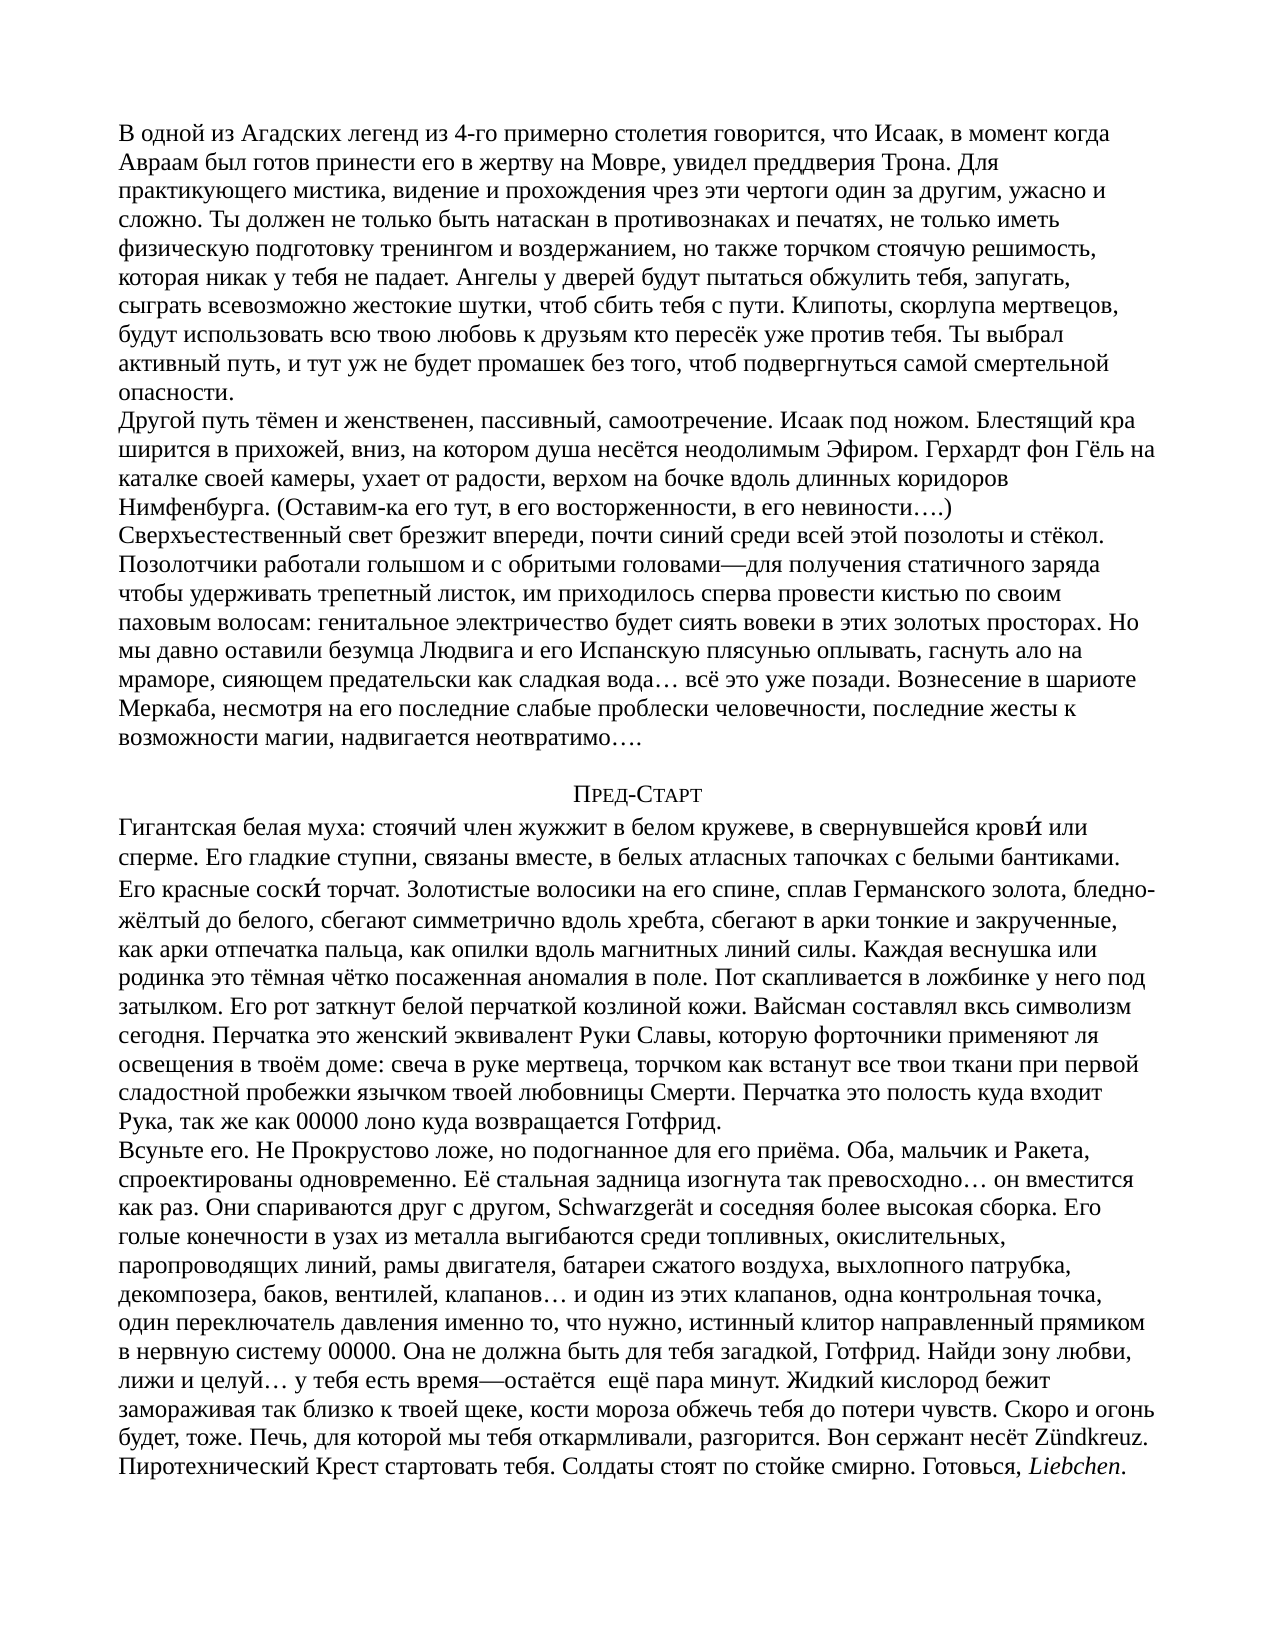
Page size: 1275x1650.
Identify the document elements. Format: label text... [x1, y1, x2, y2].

text Другой путь тёмен и женственен, пассивный, самоотречение. Исаак под ножом. Блестящий кра ширится в прихожей, вниз, на котором душа несётся неодолимым Эфиром. Герхардт фон Гёль на каталке своей камеры, ухает от радости, верхом на бочке вдоль длинных коридоров Нимфенбурга. (Оставим-ка его тут, в его восторженности, в его невиности….) Сверхъестественный свет брезжит впереди, почти синий среди всей этой позолоты и стёкол. Позолотчики работали голышом и с обритыми головами—для получения статичного заряда чтобы удерживать трепетный листок, им приходилось сперва провести кистью по своим паховым волосам: генитальное электричество будет сиять вовеки в этих золотых просторах. Но мы давно оставили безумца Людвига и его Испанскую плясунью оплывать, гаснуть ало на мраморе, сияющем предательски как сладкая вода… всё это уже позади. Вознесение в шариоте Меркаба, несмотря на его последние слабые проблески человечности, последние жесты к возможности магии, надвигается неотвратимо…. [118, 406, 1157, 751]
text Всуньте его. Не Прокрустово ложе, но подогнанное для его приёма. Оба, мальчик и Ракета, спроектированы одновременно. Её стальная задница изогнута так превосходно… он вместится как раз. Они спариваются друг с другом, Schwarzgerät и соседняя более высокая сборка. Его голые конечности в узах из металла выгибаются среди топливных, окислительных, паропроводящих линий, рамы двигателя, батареи сжатого воздуха, выхлопного патрубка, декомпозера, баков, вентилей, клапанов… и один из этих клапанов, одна контрольная точка, один переключатель давления именно то, что нужно, истинный клитор направленный прямиком в нервную систему 00000. Она не должна быть для тебя загадкой, Готфрид. Найди зону любви, лижи и целуй… у тебя есть время—остаётся ещё пара минут. Жидкий кислород бежит замораживая так близко к твоей щеке, кости мороза обжечь тебя до потери чувств. Скоро и огонь будет, тоже. Печь, для которой мы тебя откармливали, разгорится. Вон сержант несёт Zündkreuz. Пиротехнический Крест стартовать тебя. Солдаты стоят по стойке смирно. Готовься, Liebchen. [118, 1135, 1157, 1480]
text В одной из Агадских легенд из 4-го примерно столетия говорится, что Исаак, в момент когда Авраам был готов принести его в жертву на Мовре, увидел преддверия Трона. Для практикующего мистика, видение и прохождения чрез эти чертоги один за другим, ужасно и сложно. Ты должен не только быть натаскан в противознаках и печатях, не только иметь физическую подготовку тренингом и воздержанием, но также торчком стоячую решимость, которая никак у тебя не падает. Ангелы у дверей будут пытаться обжулить тебя, запугать, сыграть всевозможно жестокие шутки, чтоб сбить тебя с пути. Клипоты, скорлупа мертвецов, будут использовать всю твою любовь к друзьям кто пересёк уже против тебя. Ты выбрал активный путь, и тут уж не будет промашек без того, чтоб подвергнуться самой смертельной опасности. [118, 118, 1157, 406]
text Пред-Старт [118, 779, 1157, 808]
text Гигантская белая муха: стоячий член жужжит в белом кружеве, в свернувшейся крови́ или сперме. Его гладкие ступни, связаны вместе, в белых атласных тапочках с белыми бантиками. Его красные соски́ торчат. Золотистые волосики на его спине, сплав Германского золота, бледно-жёлтый до белого, сбегают симметрично вдоль хребта, сбегают в арки тонкие и закрученные, как арки отпечатка пальца, как опилки вдоль магнитных линий силы. Каждая веснушка или родинка это тёмная чётко посаженная аномалия в поле. Пот скапливается в ложбинке у него под затылком. Его рот заткнут белой перчаткой козлиной кожи. Вайсман составлял вксь символизм сегодня. Перчатка это женский эквивалент Руки Славы, которую форточники применяют ля освещения в твоём доме: свеча в руке мертвеца, торчком как встанут все твои ткани при первой сладостной пробежки язычком твоей любовницы Смерти. Перчатка это полость куда входит Рука, так же как 00000 лоно куда возвращается Готфрид. [118, 808, 1157, 1135]
